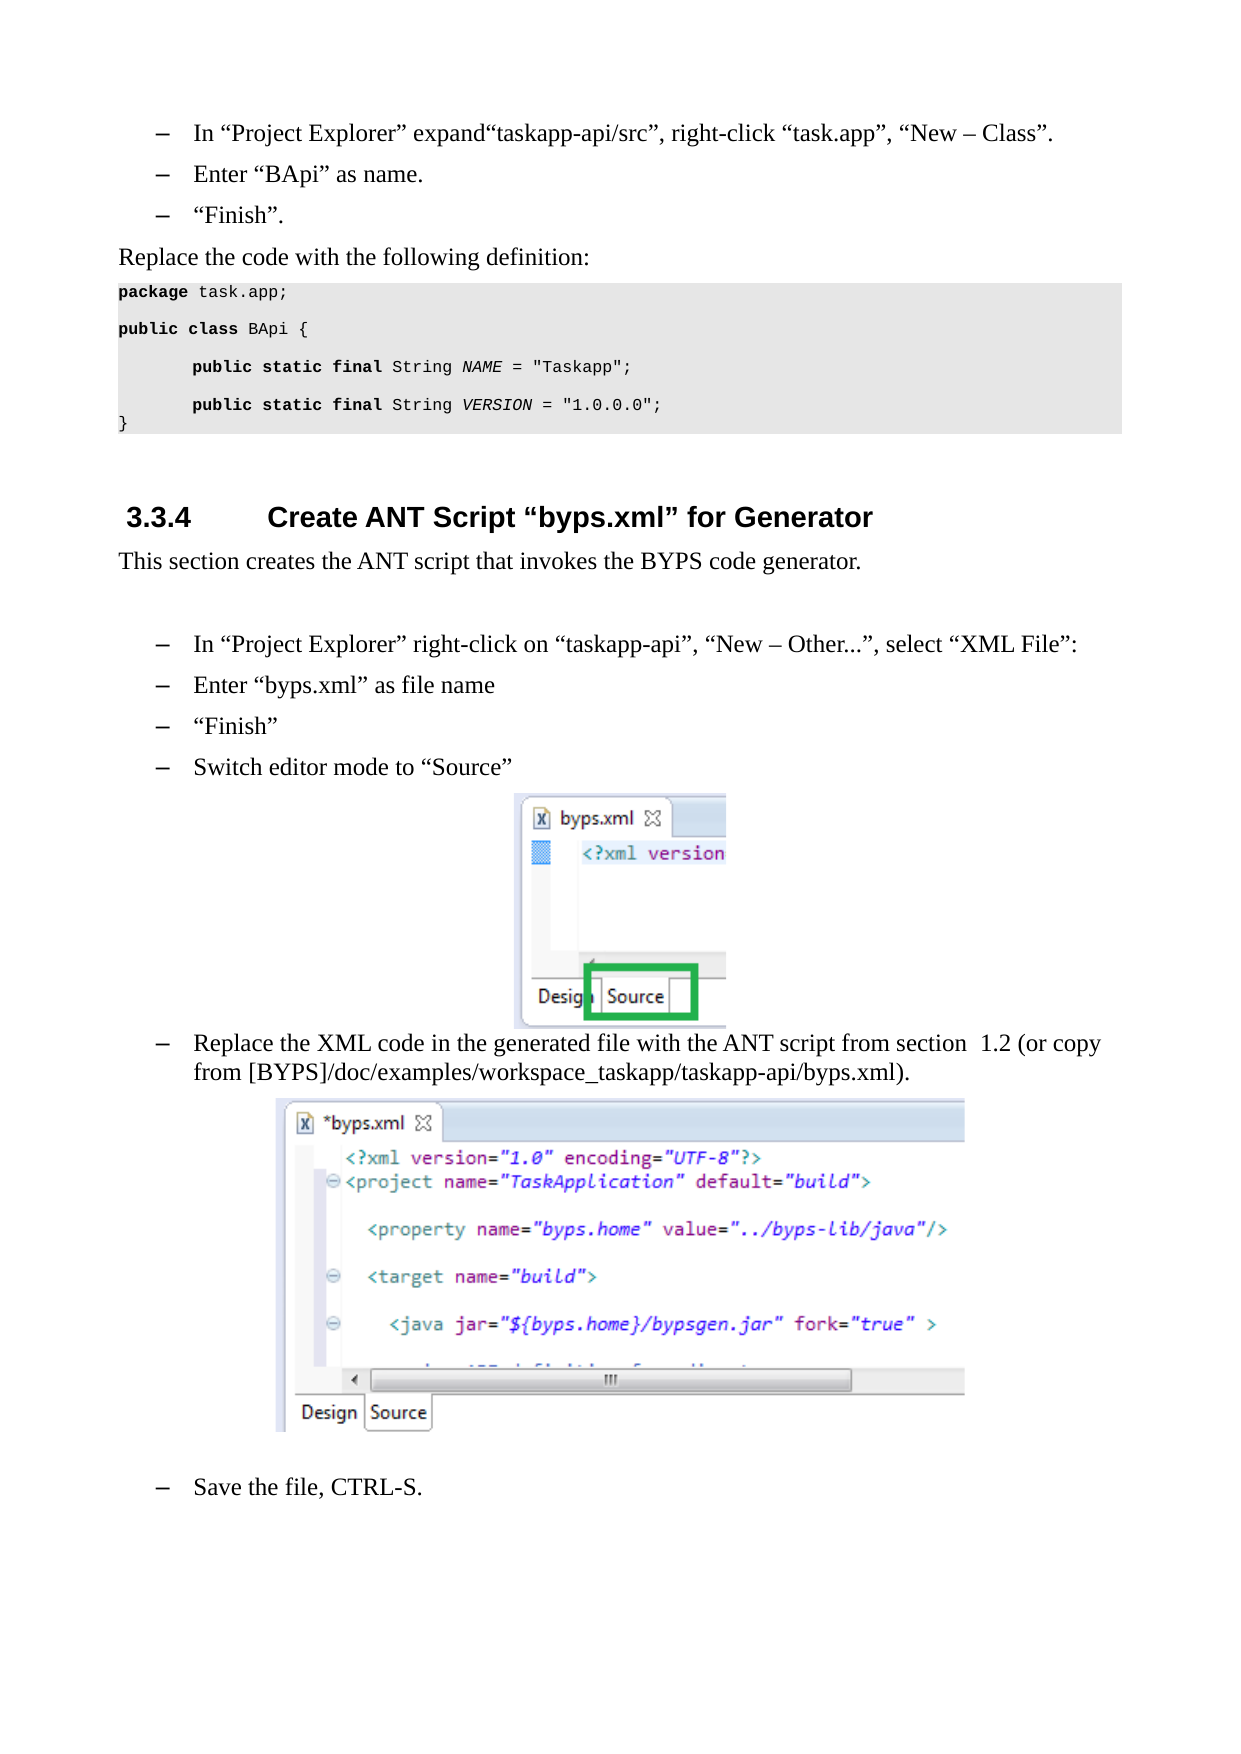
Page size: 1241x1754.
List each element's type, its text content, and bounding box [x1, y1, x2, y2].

list Enter “BApi” as name. [156, 159, 1122, 188]
text public class BApi { [118, 321, 1122, 340]
list Enter “byps.xml” as file name [156, 670, 1122, 699]
text This section creates the ANT script that invokes the BYPS code generator. [118, 546, 1122, 575]
list In “Project Explorer” right-click on “taskapp-api”, “New – Other...”, select “XML File”: [156, 629, 1122, 657]
list Switch editor mode to “Source” [156, 752, 1122, 781]
text Replace the code with the following definition: [118, 242, 1122, 271]
list Replace the XML code in the generated file with the ANT script from section 1.2 (or copy from [BYPS]/doc/examples/workspace_taskapp/taskapp-api/byps.xml). [156, 794, 1122, 1086]
list “Finish” [156, 711, 1122, 740]
text public static final String NAME = "Taskapp"; [118, 358, 1122, 377]
text public static final String VERSION = "1.0.0.0"; [118, 396, 1122, 415]
list Save the file, CTRL-S. [156, 1472, 1122, 1501]
text } [118, 415, 1122, 434]
list “Finish”. [156, 201, 1122, 229]
text package task.app; [118, 283, 1122, 302]
list In “Project Explorer” expand“taskapp-api/src”, right-click “task.app”, “New – Class”. [156, 118, 1122, 147]
subtitle Create ANT Script “byps.xml” for Generator [118, 500, 1122, 534]
